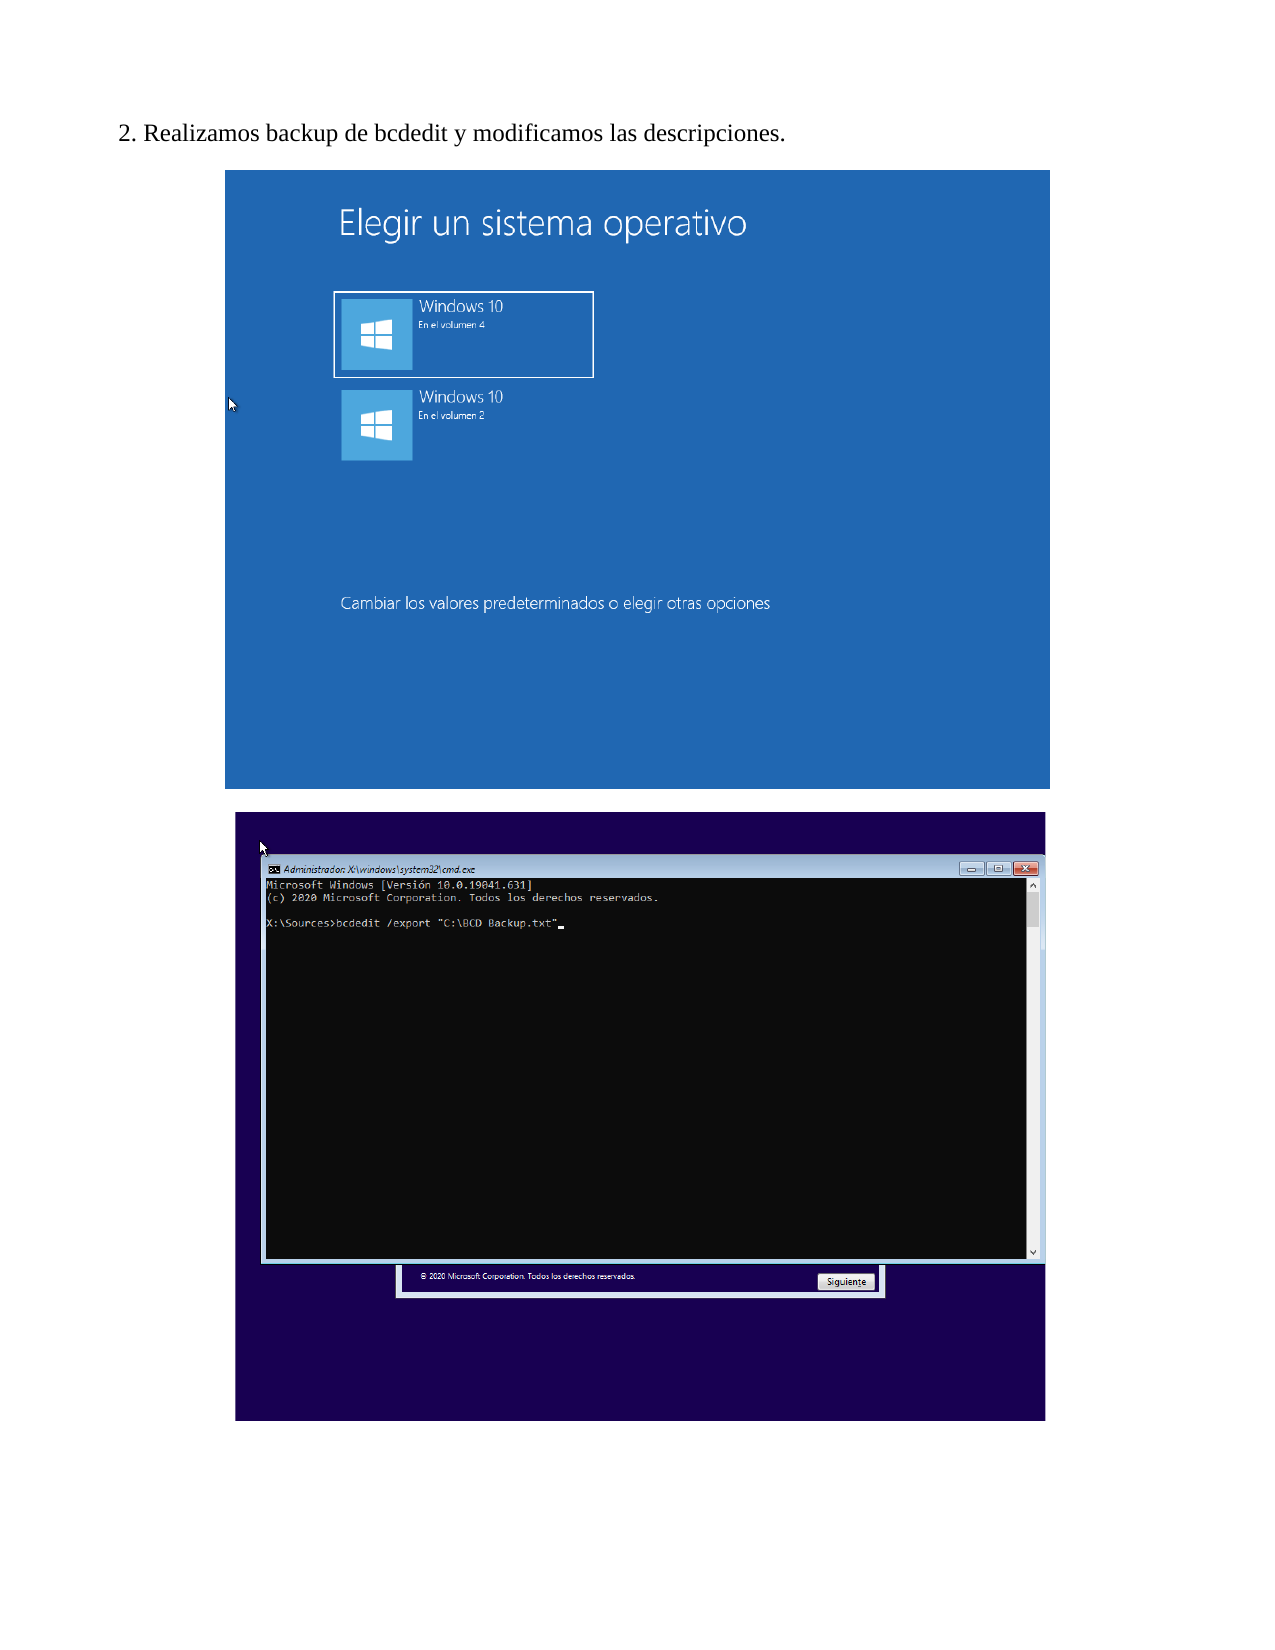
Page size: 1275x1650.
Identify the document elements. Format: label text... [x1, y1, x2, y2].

picture [225, 170, 1050, 789]
picture [235, 812, 1046, 1421]
text 2. Realizamos backup de bcdedit y modificamos las descripciones. [118, 118, 1157, 147]
